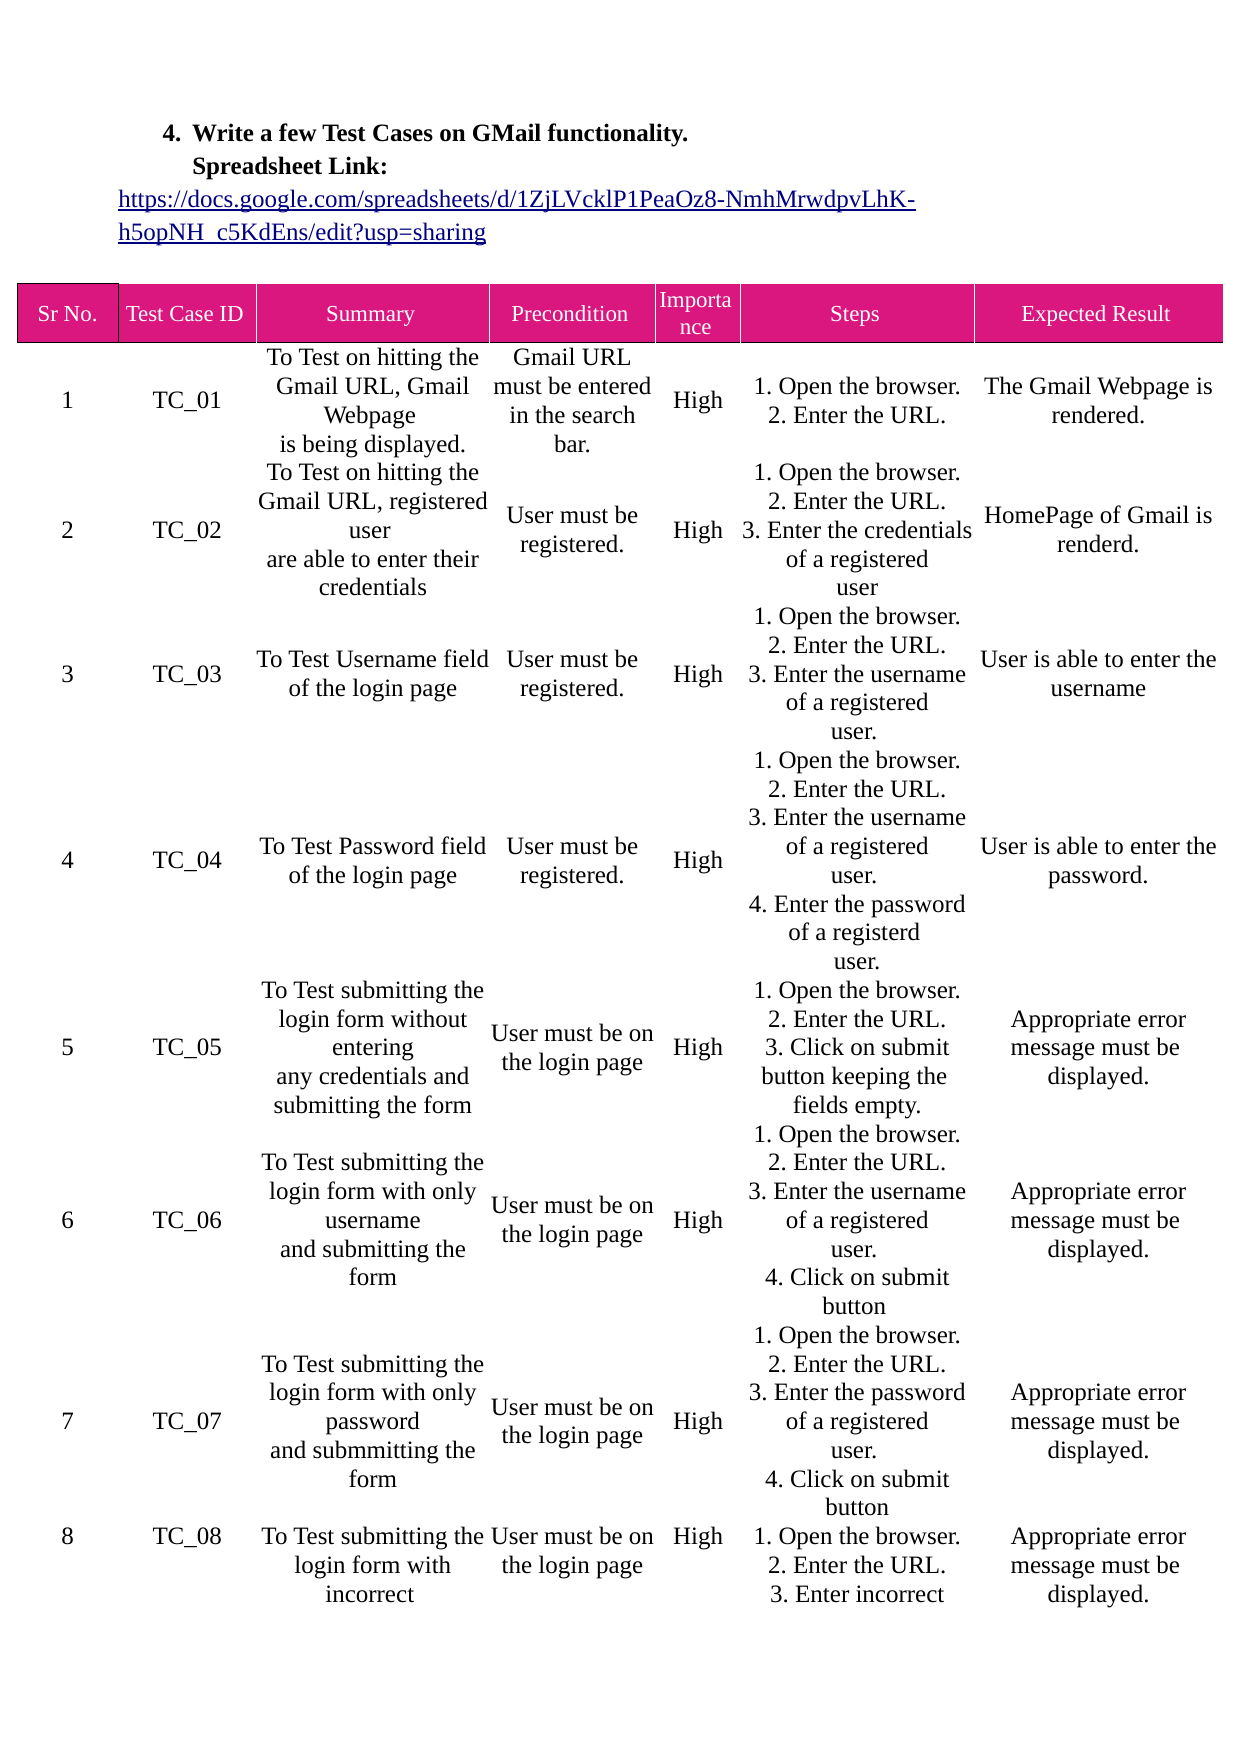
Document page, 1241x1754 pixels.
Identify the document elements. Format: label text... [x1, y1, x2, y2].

table_cell To Test on hitting the Gmail URL, registered user are able to enter their credentials [256, 458, 489, 601]
table_cell Appropriate error message must be displayed. [974, 1320, 1223, 1521]
table_cell Appropriate error message must be displayed. [974, 975, 1223, 1119]
table_cell To Test submitting the login form without entering any credentials and submitting the form [256, 975, 489, 1119]
table_cell TC_02 [118, 458, 256, 601]
table_cell High [655, 745, 740, 975]
table_cell 1. Open the browser. 2. Enter the URL. [740, 343, 974, 457]
table_header Expected Result [975, 284, 1223, 342]
table_cell High [655, 1320, 740, 1521]
table_cell 6 [17, 1119, 118, 1320]
table_cell High [655, 1521, 740, 1607]
table_cell HomePage of Gmail is renderd. [974, 458, 1223, 601]
table_cell To Test Username field of the login page [256, 601, 489, 745]
table_cell User must be registered. [489, 458, 655, 601]
table_cell Gmail URL must be entered in the search bar. [489, 343, 655, 457]
table_header Importance [656, 284, 740, 342]
table_cell High [655, 458, 740, 601]
table_cell High [655, 1119, 740, 1320]
table_cell 5 [17, 975, 118, 1119]
text Spreadsheet Link: [118, 151, 1122, 180]
table_cell 4 [17, 745, 118, 975]
table_cell Appropriate error message must be displayed. [974, 1521, 1223, 1607]
table_cell User is able to enter the username [974, 601, 1223, 745]
table_header Summary [257, 284, 489, 342]
table_cell 7 [17, 1320, 118, 1521]
table_cell 8 [17, 1521, 118, 1607]
table_cell TC_07 [118, 1320, 256, 1521]
table_cell Appropriate error message must be displayed. [974, 1119, 1223, 1320]
table_cell To Test on hitting the Gmail URL, Gmail Webpage is being displayed. [256, 343, 489, 457]
table_cell The Gmail Webpage is rendered. [974, 343, 1223, 457]
table_cell High [655, 975, 740, 1119]
table_cell User must be on the login page [489, 1119, 655, 1320]
table_cell 1. Open the browser. 2. Enter the URL. 3. Enter the username of a registered user. 4. Enter the password of a registerd user. [740, 745, 974, 975]
table_cell TC_01 [118, 343, 256, 457]
table_cell To Test Password field of the login page [256, 745, 489, 975]
table_cell 1. Open the browser. 2. Enter the URL. 3. Enter the username of a registered user. [740, 601, 974, 745]
table_header Test Case ID [119, 284, 256, 342]
table_header Sr No. [18, 284, 118, 342]
table_cell To Test submitting the login form with only username and submitting the form [256, 1119, 489, 1320]
table_cell TC_03 [118, 601, 256, 745]
table_cell User must be on the login page [489, 975, 655, 1119]
table_cell 1 [17, 343, 118, 457]
table_cell High [655, 343, 740, 457]
table_cell TC_05 [118, 975, 256, 1119]
table_cell To Test submitting the login form with incorrect [256, 1521, 489, 1607]
table_cell 3 [17, 601, 118, 745]
table_cell User must be registered. [489, 745, 655, 975]
table_cell 1. Open the browser. 2. Enter the URL. 3. Enter incorrect [740, 1521, 974, 1607]
table_cell 2 [17, 458, 118, 601]
table_cell TC_06 [118, 1119, 256, 1320]
table_cell 1. Open the browser. 2. Enter the URL. 3. Click on submit button keeping the fields empty. [740, 975, 974, 1119]
table_cell User must be on the login page [489, 1521, 655, 1607]
table_cell User is able to enter the password. [974, 745, 1223, 975]
table_header Precondition [490, 284, 655, 342]
table_cell To Test submitting the login form with only password and submmitting the form [256, 1320, 489, 1521]
table_cell TC_08 [118, 1521, 256, 1607]
text https://docs.google.com/spreadsheets/d/1ZjLVcklP1PeaOz8-NmhMrwdpvLhK-h5opNH_c5KdEns/edit?usp=sharing [118, 184, 1122, 246]
table_cell 1. Open the browser. 2. Enter the URL. 3. Enter the password of a registered user. 4. Click on submit button [740, 1320, 974, 1521]
table_header Steps [741, 284, 974, 342]
table_cell User must be on the login page [489, 1320, 655, 1521]
table_cell High [655, 601, 740, 745]
table_cell 1. Open the browser. 2. Enter the URL. 3. Enter the username of a registered user. 4. Click on submit button [740, 1119, 974, 1320]
list Write a few Test Cases on GMail functionality. [162, 118, 1122, 147]
table_cell User must be registered. [489, 601, 655, 745]
table_cell 1. Open the browser. 2. Enter the URL. 3. Enter the credentials of a registered user [740, 458, 974, 601]
table_cell TC_04 [118, 745, 256, 975]
